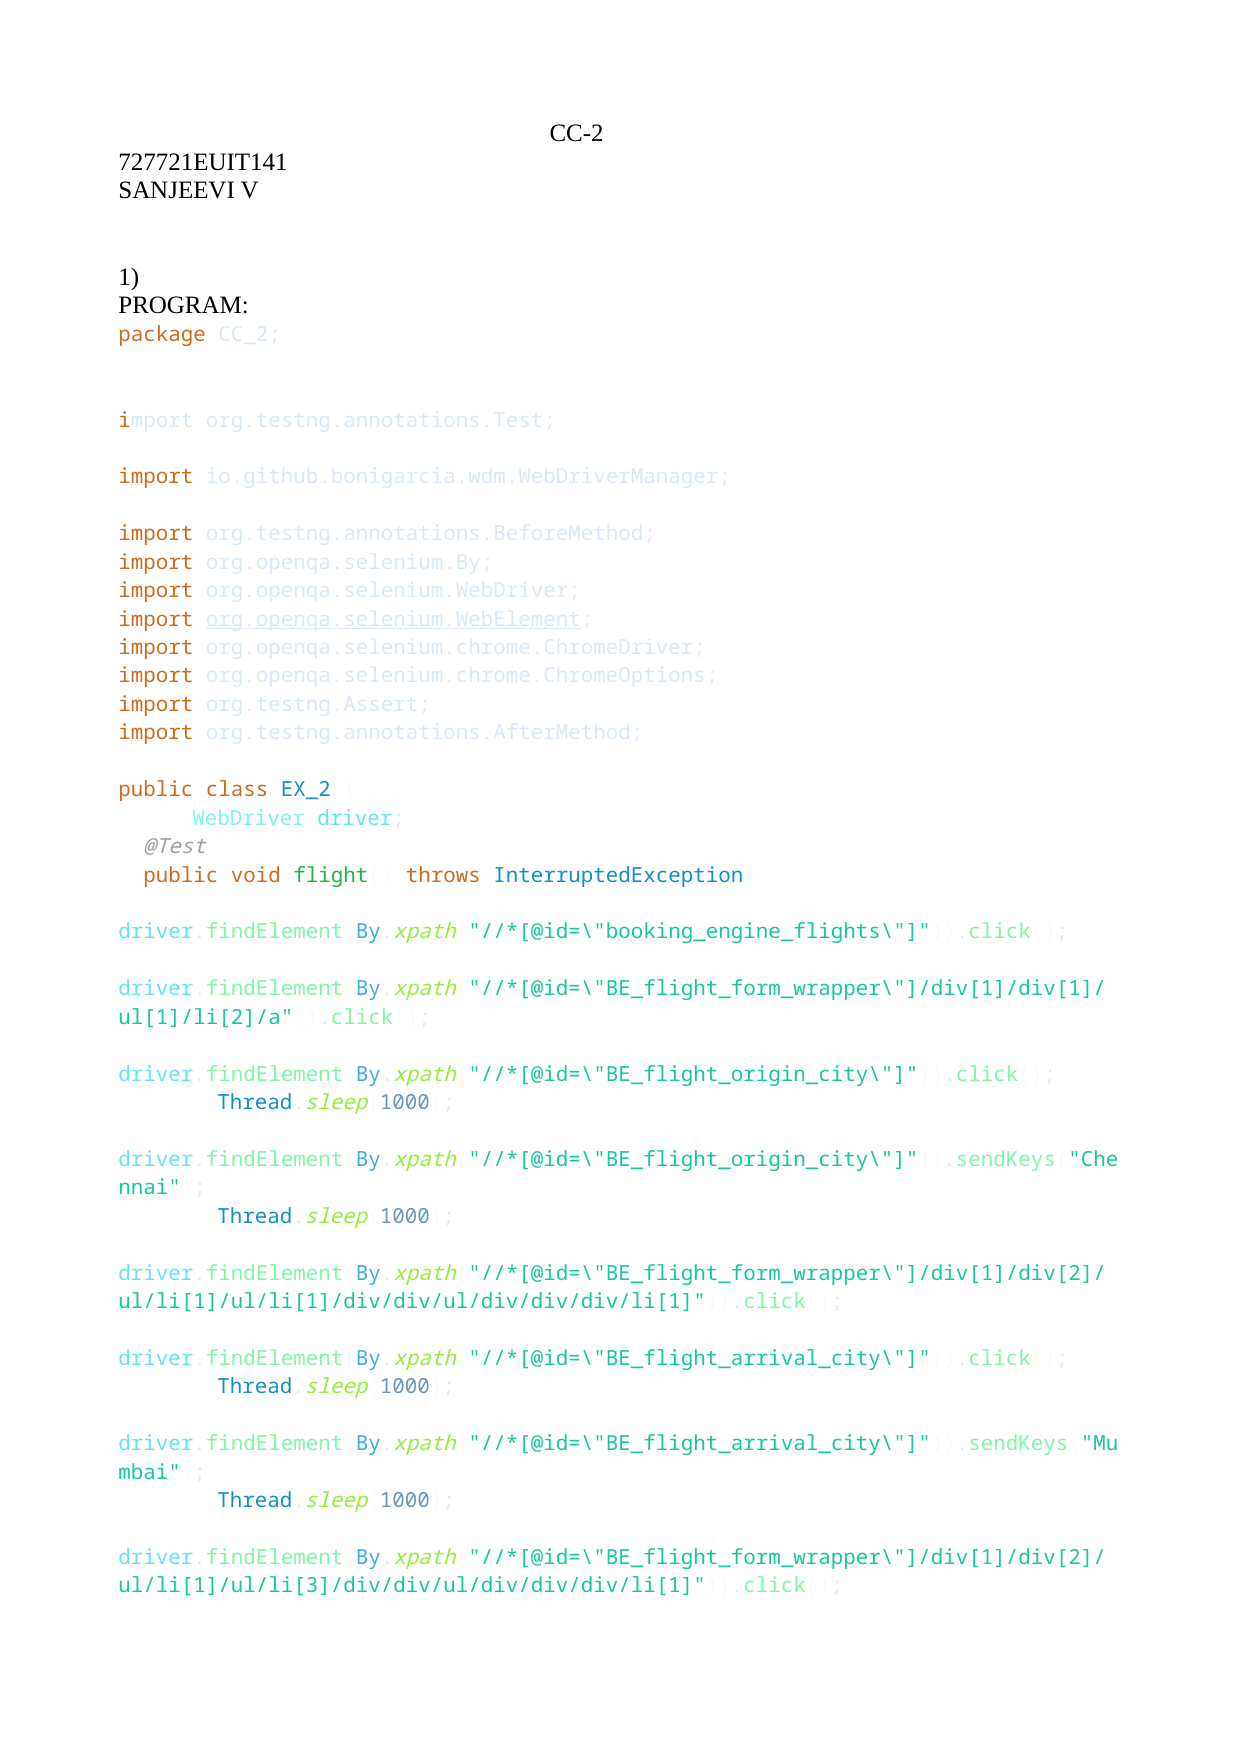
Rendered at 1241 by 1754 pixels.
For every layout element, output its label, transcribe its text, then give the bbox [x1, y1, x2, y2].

text 727721EUIT141 [118, 147, 1122, 176]
text Thread.sleep(1000); [118, 1087, 1122, 1116]
text @Test [118, 831, 1122, 860]
text driver.findElement(By.xpath("//*[@id=\"BE_flight_arrival_city\"]")).sendKeys("Mumbai"); [118, 1400, 1122, 1485]
text Thread.sleep(1000); [118, 1372, 1122, 1400]
text driver.findElement(By.xpath("//*[@id=\"booking_engine_flights\"]")).click(); [118, 888, 1122, 945]
text import org.openqa.selenium.WebDriver; [118, 575, 1122, 604]
text driver.findElement(By.xpath("//*[@id=\"BE_flight_origin_city\"]")).sendKeys("Chennai"); [118, 1116, 1122, 1201]
text import org.openqa.selenium.chrome.ChromeOptions; [118, 661, 1122, 689]
text public void flight() throws InterruptedException{ [118, 860, 1122, 888]
text public class EX_2 { [118, 774, 1122, 803]
text WebDriver driver; [118, 803, 1122, 831]
text CC-2 [118, 118, 1122, 147]
text driver.findElement(By.xpath("//*[@id=\"BE_flight_arrival_city\"]")).click(); [118, 1315, 1122, 1372]
text Thread.sleep(1000); [118, 1201, 1122, 1229]
text import org.openqa.selenium.WebElement; [118, 604, 1122, 632]
text 1) [118, 262, 1122, 291]
text import org.testng.annotations.Test; [118, 405, 1122, 433]
text import org.openqa.selenium.By; [118, 547, 1122, 575]
text driver.findElement(By.xpath("//*[@id=\"BE_flight_origin_city\"]")).click(); [118, 1030, 1122, 1087]
text import org.testng.annotations.AfterMethod; [118, 717, 1122, 746]
text driver.findElement(By.xpath("//*[@id=\"BE_flight_form_wrapper\"]/div[1]/div[1]/ul[1]/li[2]/a")).click(); [118, 945, 1122, 1030]
text driver.findElement(By.xpath("//*[@id=\"BE_flight_form_wrapper\"]/div[1]/div[2]/ul/li[1]/ul/li[3]/div/div/ul/div/div/div/li[1]")).click(); [118, 1514, 1122, 1599]
text import org.testng.Assert; [118, 689, 1122, 717]
text PROGRAM: [118, 291, 1122, 319]
text package CC_2; [118, 319, 1122, 348]
text Thread.sleep(1000); [118, 1485, 1122, 1514]
text SANJEEVI V [118, 176, 1122, 204]
text import org.testng.annotations.BeforeMethod; [118, 518, 1122, 547]
text driver.findElement(By.xpath("//*[@id=\"BE_flight_form_wrapper\"]/div[1]/div[2]/ul/li[1]/ul/li[1]/div/div/ul/div/div/div/li[1]")).click(); [118, 1229, 1122, 1315]
text import org.openqa.selenium.chrome.ChromeDriver; [118, 632, 1122, 661]
text import io.github.bonigarcia.wdm.WebDriverManager; [118, 462, 1122, 490]
